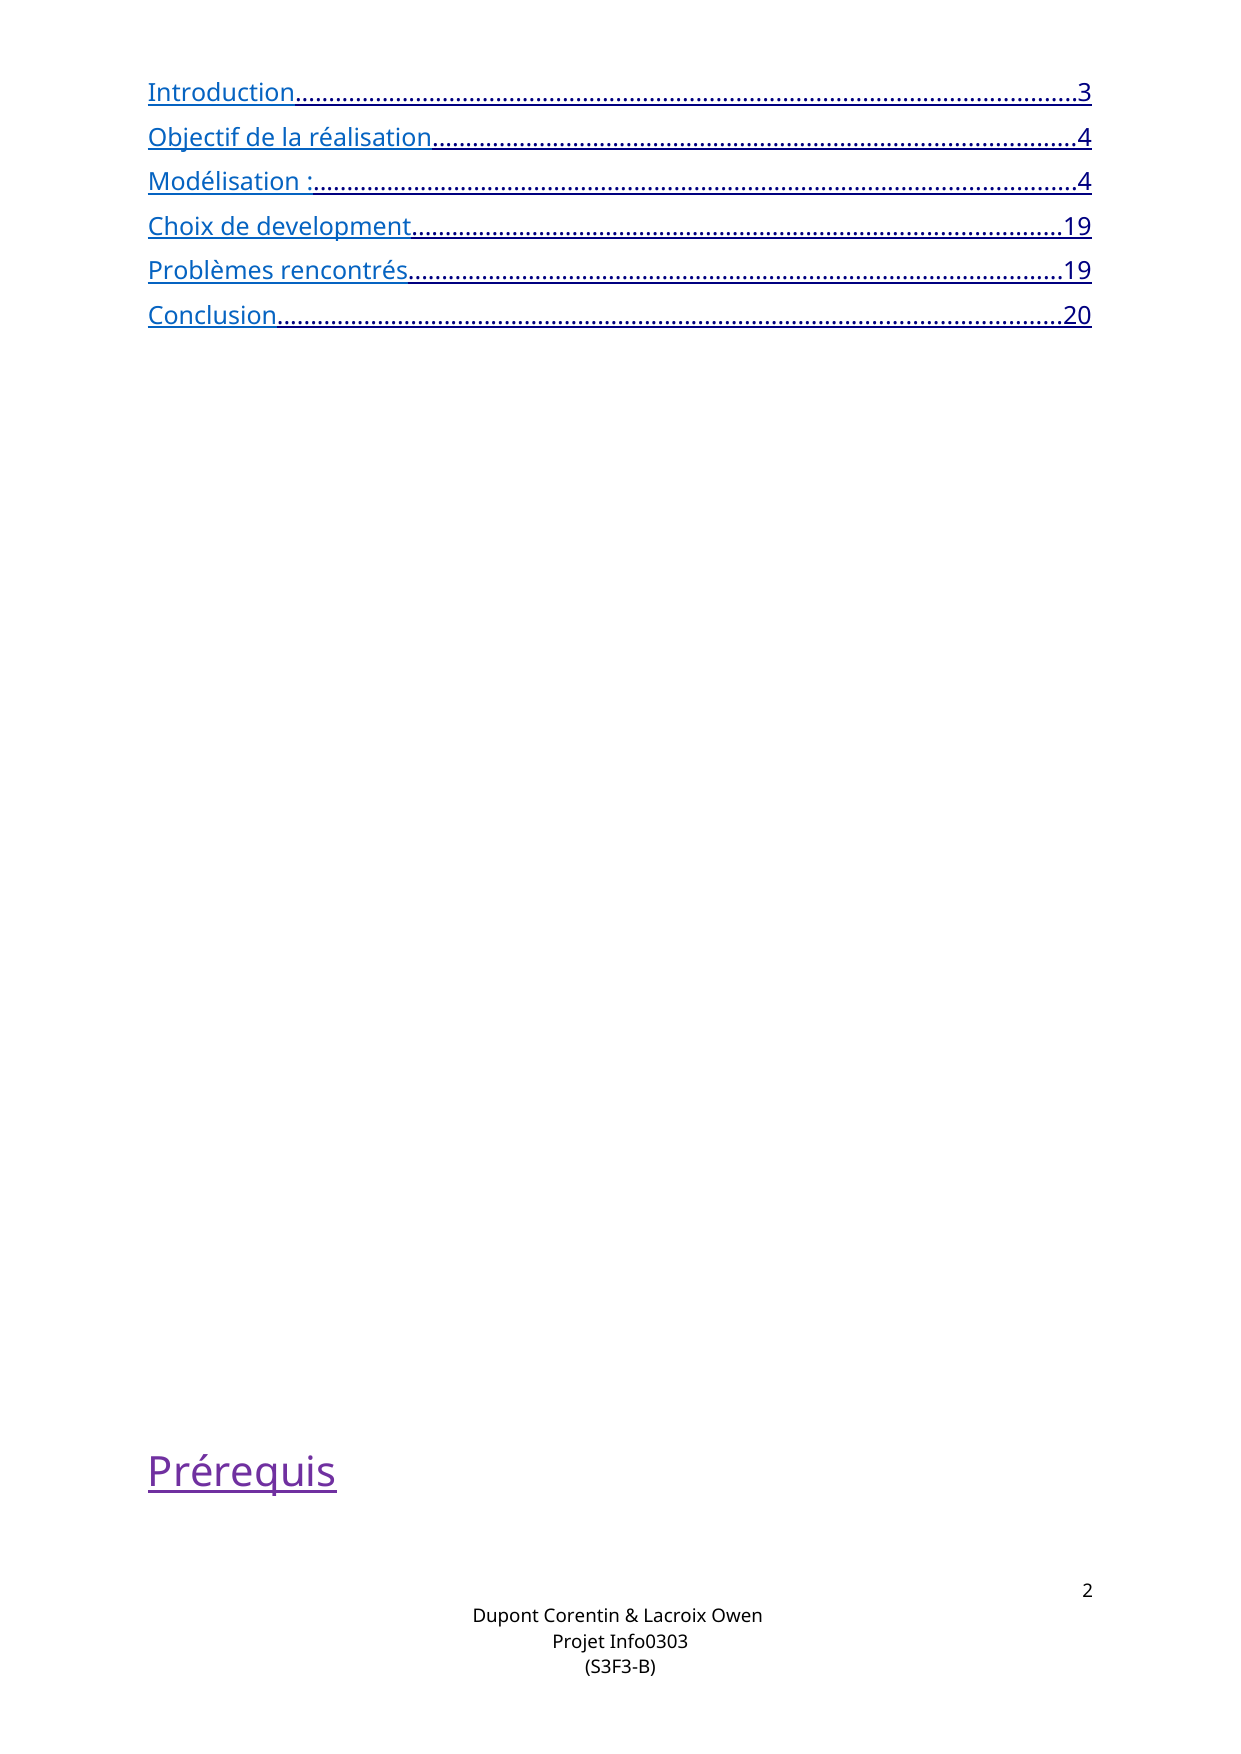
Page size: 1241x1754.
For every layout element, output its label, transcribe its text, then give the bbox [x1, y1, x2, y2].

text Choix de development 19 [148, 208, 1093, 242]
text Introduction 3 [148, 75, 1093, 109]
text Problèmes rencontrés 19 [148, 253, 1093, 287]
text Conclusion 20 [148, 297, 1093, 331]
text Objectif de la réalisation 4 [148, 119, 1093, 153]
subtitle Prérequis [148, 1442, 1093, 1499]
text Modélisation : 4 [148, 164, 1093, 198]
